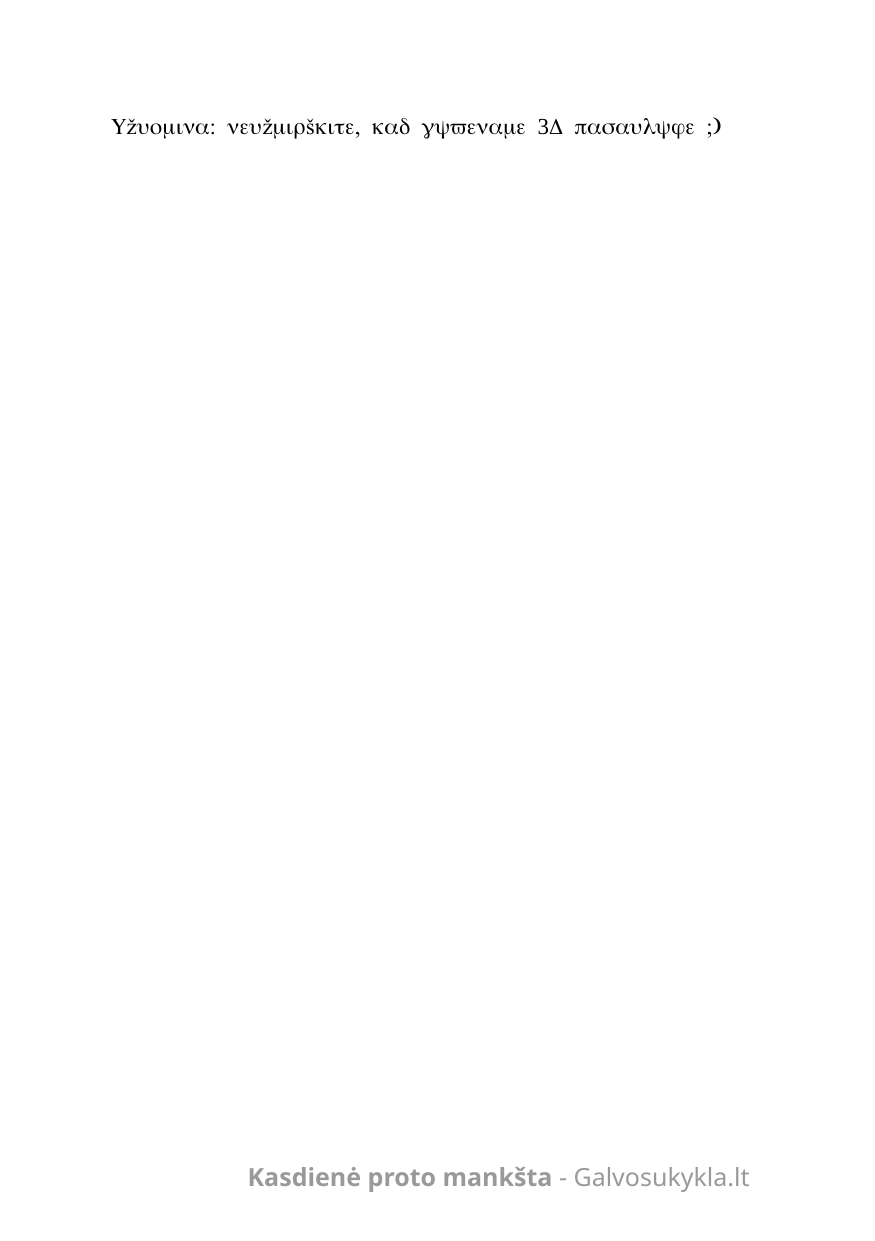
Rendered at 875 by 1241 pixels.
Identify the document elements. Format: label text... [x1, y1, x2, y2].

text Užuomina: neužmirškite, kad gyvename 3D pasaulyje ;) [77, 118, 756, 139]
